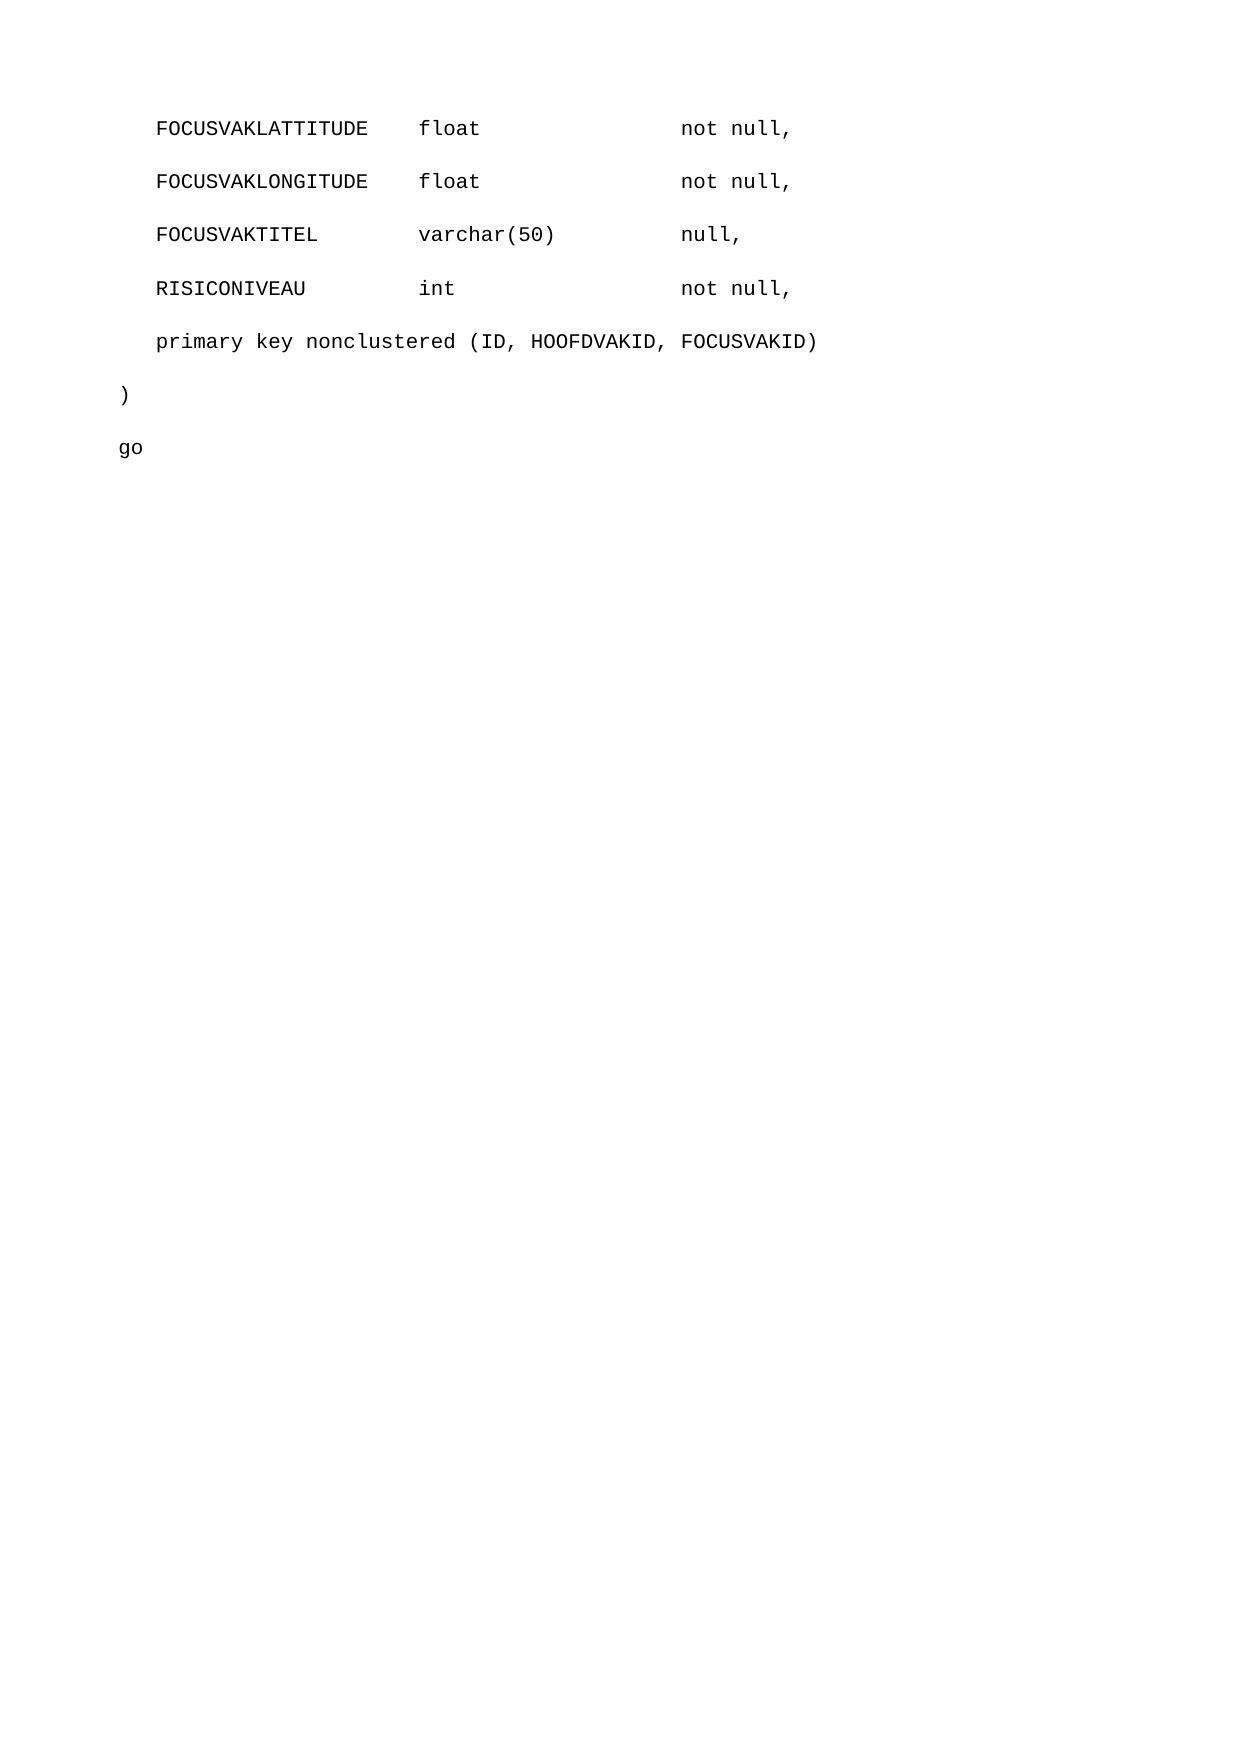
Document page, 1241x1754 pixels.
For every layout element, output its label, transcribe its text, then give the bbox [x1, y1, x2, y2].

text FOCUSVAKLATTITUDE float not null, [118, 118, 1122, 142]
text go [118, 437, 1122, 461]
text ) [118, 384, 1122, 407]
text FOCUSVAKTITEL varchar(50) null, [118, 224, 1122, 248]
text primary key nonclustered (ID, HOOFDVAKID, FOCUSVAKID) [118, 331, 1122, 354]
text RISICONIVEAU int not null, [118, 277, 1122, 301]
text FOCUSVAKLONGITUDE float not null, [118, 171, 1122, 195]
